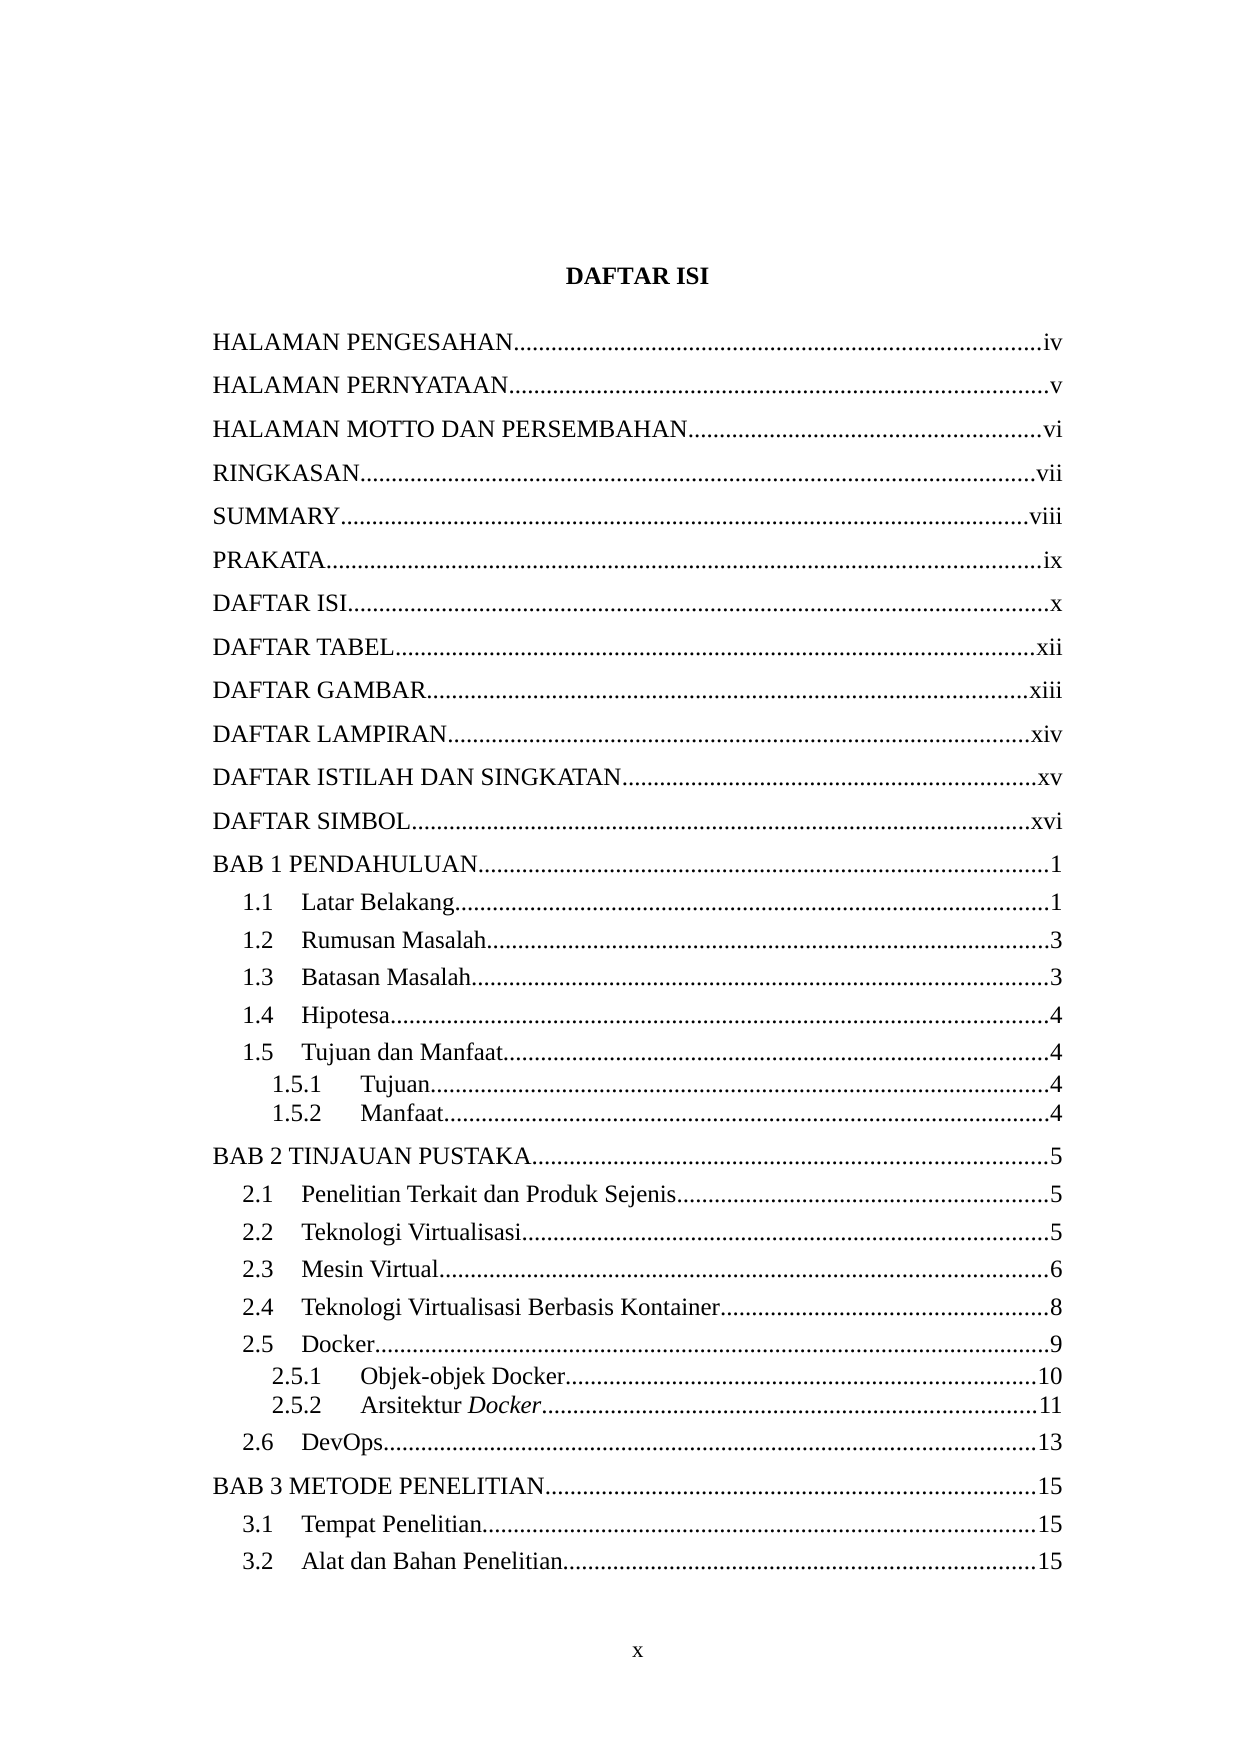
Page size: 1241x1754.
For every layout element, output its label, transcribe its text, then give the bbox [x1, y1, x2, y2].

text 3.1 Tempat Penelitian 15 [242, 1509, 1062, 1537]
text DAFTAR SIMBOL xvi [212, 806, 1062, 835]
text 2.4 Teknologi Virtualisasi Berbasis Kontainer 8 [242, 1292, 1062, 1321]
text 1.5.2 Manfaat 4 [272, 1098, 1062, 1127]
text 2.3 Mesin Virtual 6 [242, 1254, 1062, 1283]
text 1.5 Tujuan dan Manfaat 4 [242, 1037, 1062, 1066]
text BAB 2 TINJAUAN PUSTAKA 5 [212, 1141, 1062, 1170]
text 2.5.2 Arsitektur Docker 11 [272, 1390, 1062, 1419]
text BAB 1 PENDAHULUAN 1 [212, 849, 1062, 878]
text HALAMAN MOTTO DAN PERSEMBAHAN vi [212, 414, 1062, 443]
text HALAMAN PENGESAHAN iv [212, 327, 1062, 356]
text 1.3 Batasan Masalah 3 [242, 962, 1062, 991]
text 2.5.1 Objek-objek Docker 10 [272, 1361, 1062, 1390]
text PRAKATA ix [212, 545, 1062, 573]
text BAB 3 METODE PENELITIAN 15 [212, 1471, 1062, 1500]
text 1.5.1 Tujuan 4 [272, 1069, 1062, 1098]
text SUMMARY viii [212, 501, 1062, 530]
text 2.2 Teknologi Virtualisasi 5 [242, 1217, 1062, 1245]
text DAFTAR ISTILAH DAN SINGKATAN xv [212, 762, 1062, 791]
subtitle DAFTAR ISI [212, 261, 1062, 290]
text DAFTAR LAMPIRAN xiv [212, 719, 1062, 748]
text 1.2 Rumusan Masalah 3 [242, 925, 1062, 953]
text DAFTAR ISI x [212, 588, 1062, 617]
text 2.1 Penelitian Terkait dan Produk Sejenis 5 [242, 1179, 1062, 1208]
text 1.1 Latar Belakang 1 [242, 887, 1062, 916]
text DAFTAR GAMBAR xiii [212, 675, 1062, 704]
text 2.6 DevOps 13 [242, 1427, 1062, 1456]
text 2.5 Docker 9 [242, 1329, 1062, 1358]
text RINGKASAN vii [212, 458, 1062, 486]
text DAFTAR TABEL xii [212, 632, 1062, 661]
text 3.2 Alat dan Bahan Penelitian 15 [242, 1546, 1062, 1575]
text 1.4 Hipotesa 4 [242, 1000, 1062, 1029]
text HALAMAN PERNYATAAN v [212, 371, 1062, 399]
